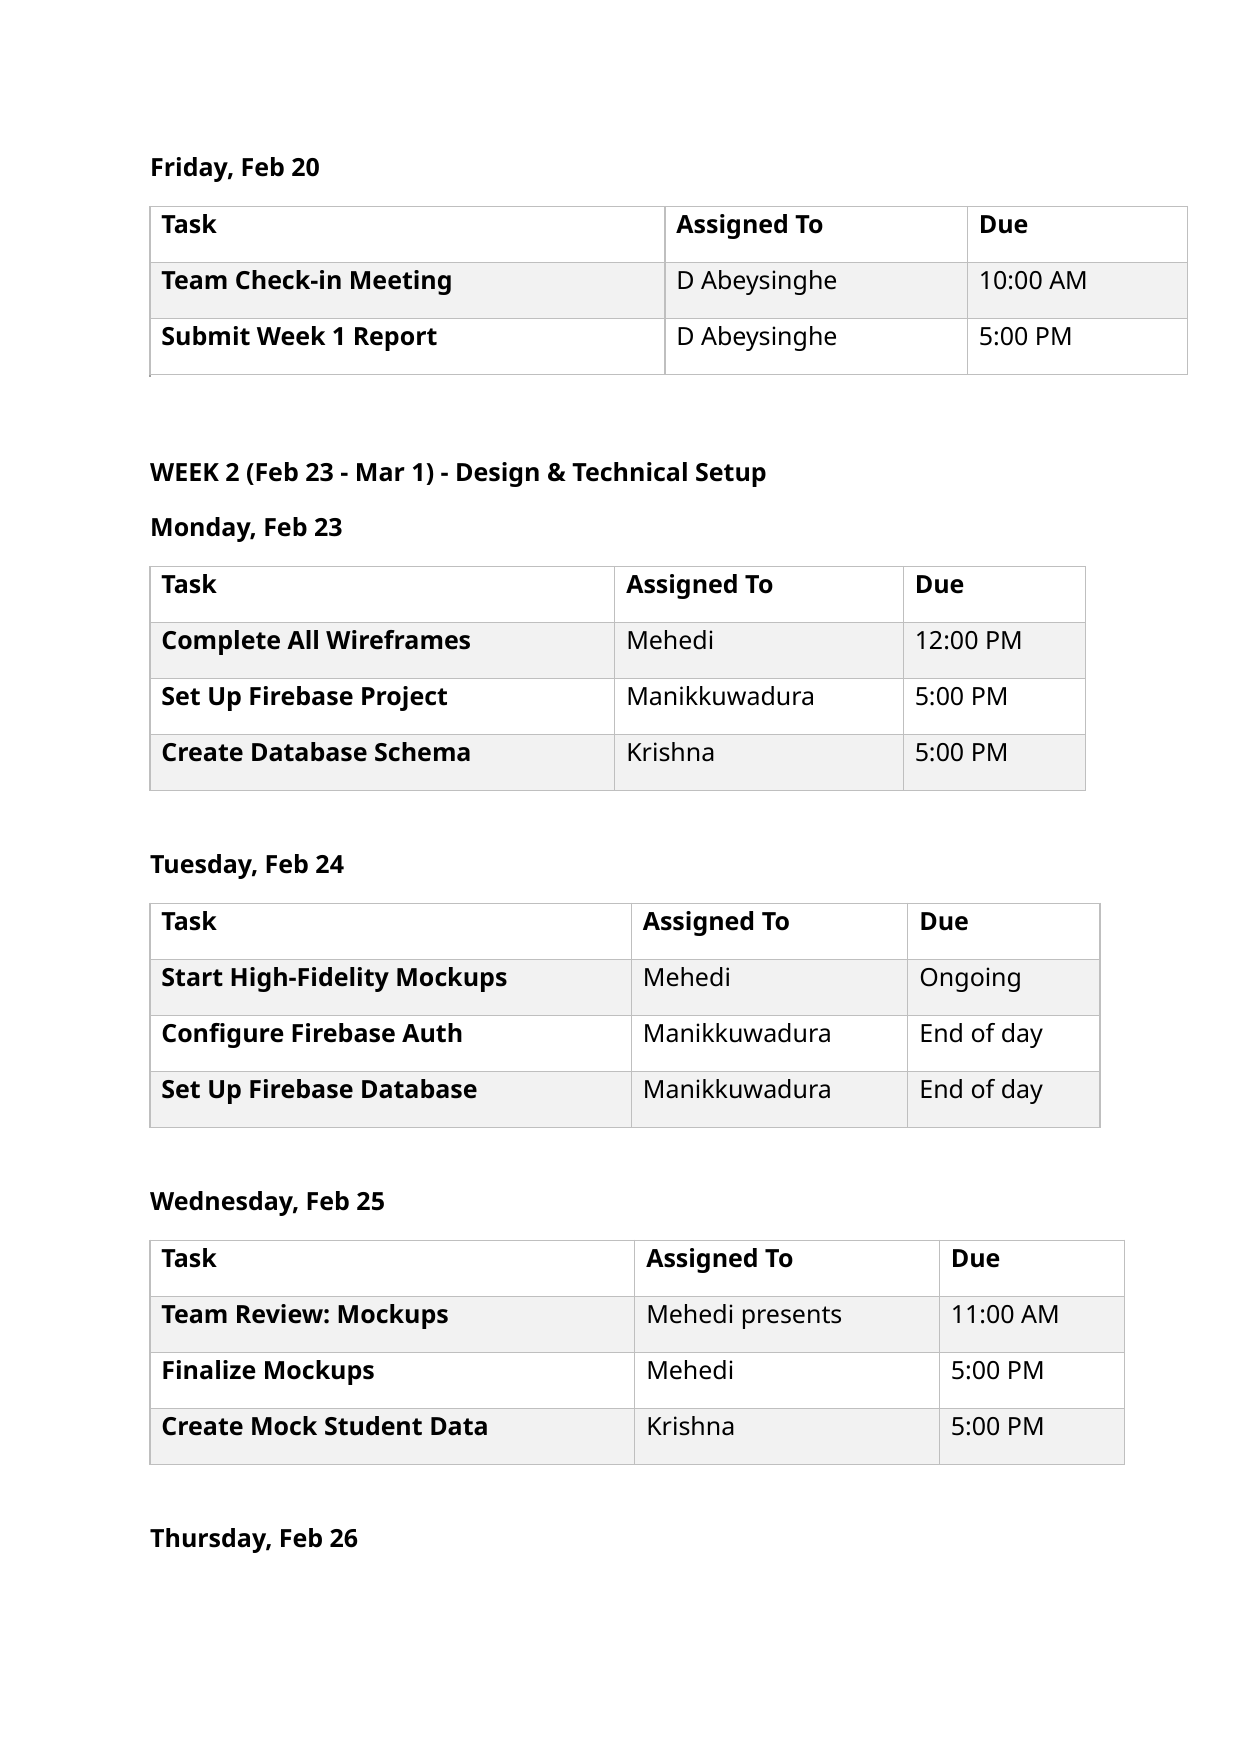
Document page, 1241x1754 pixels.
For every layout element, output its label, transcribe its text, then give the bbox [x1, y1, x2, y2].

table_cell Mehedi presents [635, 1297, 939, 1352]
table_cell 5:00 PM [904, 735, 1085, 790]
table_header Due [908, 904, 1099, 959]
table_header Assigned To [632, 904, 907, 959]
text Friday, Feb 20 [150, 150, 1090, 184]
table_cell Team Check-in Meeting [151, 263, 664, 318]
table_cell Mehedi [632, 960, 907, 1015]
table_cell Mehedi [635, 1353, 939, 1408]
table_cell Set Up Firebase Database [151, 1072, 631, 1127]
table_header Assigned To [615, 567, 903, 622]
table_cell Krishna [615, 735, 903, 790]
table_cell 10:00 AM [968, 263, 1187, 318]
table_cell Submit Week 1 Report [151, 319, 664, 374]
table_cell Configure Firebase Auth [151, 1016, 631, 1071]
table_cell Start High-Fidelity Mockups [151, 960, 631, 1015]
table_cell 5:00 PM [904, 679, 1085, 734]
table_cell Manikkuwadura [632, 1072, 907, 1127]
table_header Task [151, 207, 664, 262]
text Thursday, Feb 26 [150, 1521, 1090, 1555]
table_cell Finalize Mockups [151, 1353, 634, 1408]
table_cell Complete All Wireframes [151, 623, 614, 678]
table_cell End of day [908, 1016, 1099, 1071]
text Monday, Feb 23 [150, 510, 1090, 544]
table_cell Set Up Firebase Project [151, 679, 614, 734]
table_cell Create Database Schema [151, 735, 614, 790]
table_cell Manikkuwadura [632, 1016, 907, 1071]
table_cell Manikkuwadura [615, 679, 903, 734]
table_cell 5:00 PM [968, 319, 1187, 374]
table_header Due [904, 567, 1085, 622]
table_cell Krishna [635, 1409, 939, 1464]
table_cell 5:00 PM [940, 1353, 1124, 1408]
table_cell D Abeysinghe [666, 319, 967, 374]
table_cell Ongoing [908, 960, 1099, 1015]
text Tuesday, Feb 24 [150, 847, 1090, 881]
table_header Task [151, 904, 631, 959]
text WEEK 2 (Feb 23 - Mar 1) - Design & Technical Setup [150, 454, 1090, 488]
table_cell 11:00 AM [940, 1297, 1124, 1352]
table_header Task [151, 1241, 634, 1296]
table_cell D Abeysinghe [666, 263, 967, 318]
table_cell Mehedi [615, 623, 903, 678]
table_header Due [968, 207, 1187, 262]
table_cell 5:00 PM [940, 1409, 1124, 1464]
table_header Task [151, 567, 614, 622]
table_header Assigned To [666, 207, 967, 262]
table_cell Create Mock Student Data [151, 1409, 634, 1464]
table_header Assigned To [635, 1241, 939, 1296]
table_cell 12:00 PM [904, 623, 1085, 678]
table_cell Team Review: Mockups [151, 1297, 634, 1352]
text Wednesday, Feb 25 [150, 1184, 1090, 1218]
table_header Due [940, 1241, 1124, 1296]
table_cell End of day [908, 1072, 1099, 1127]
